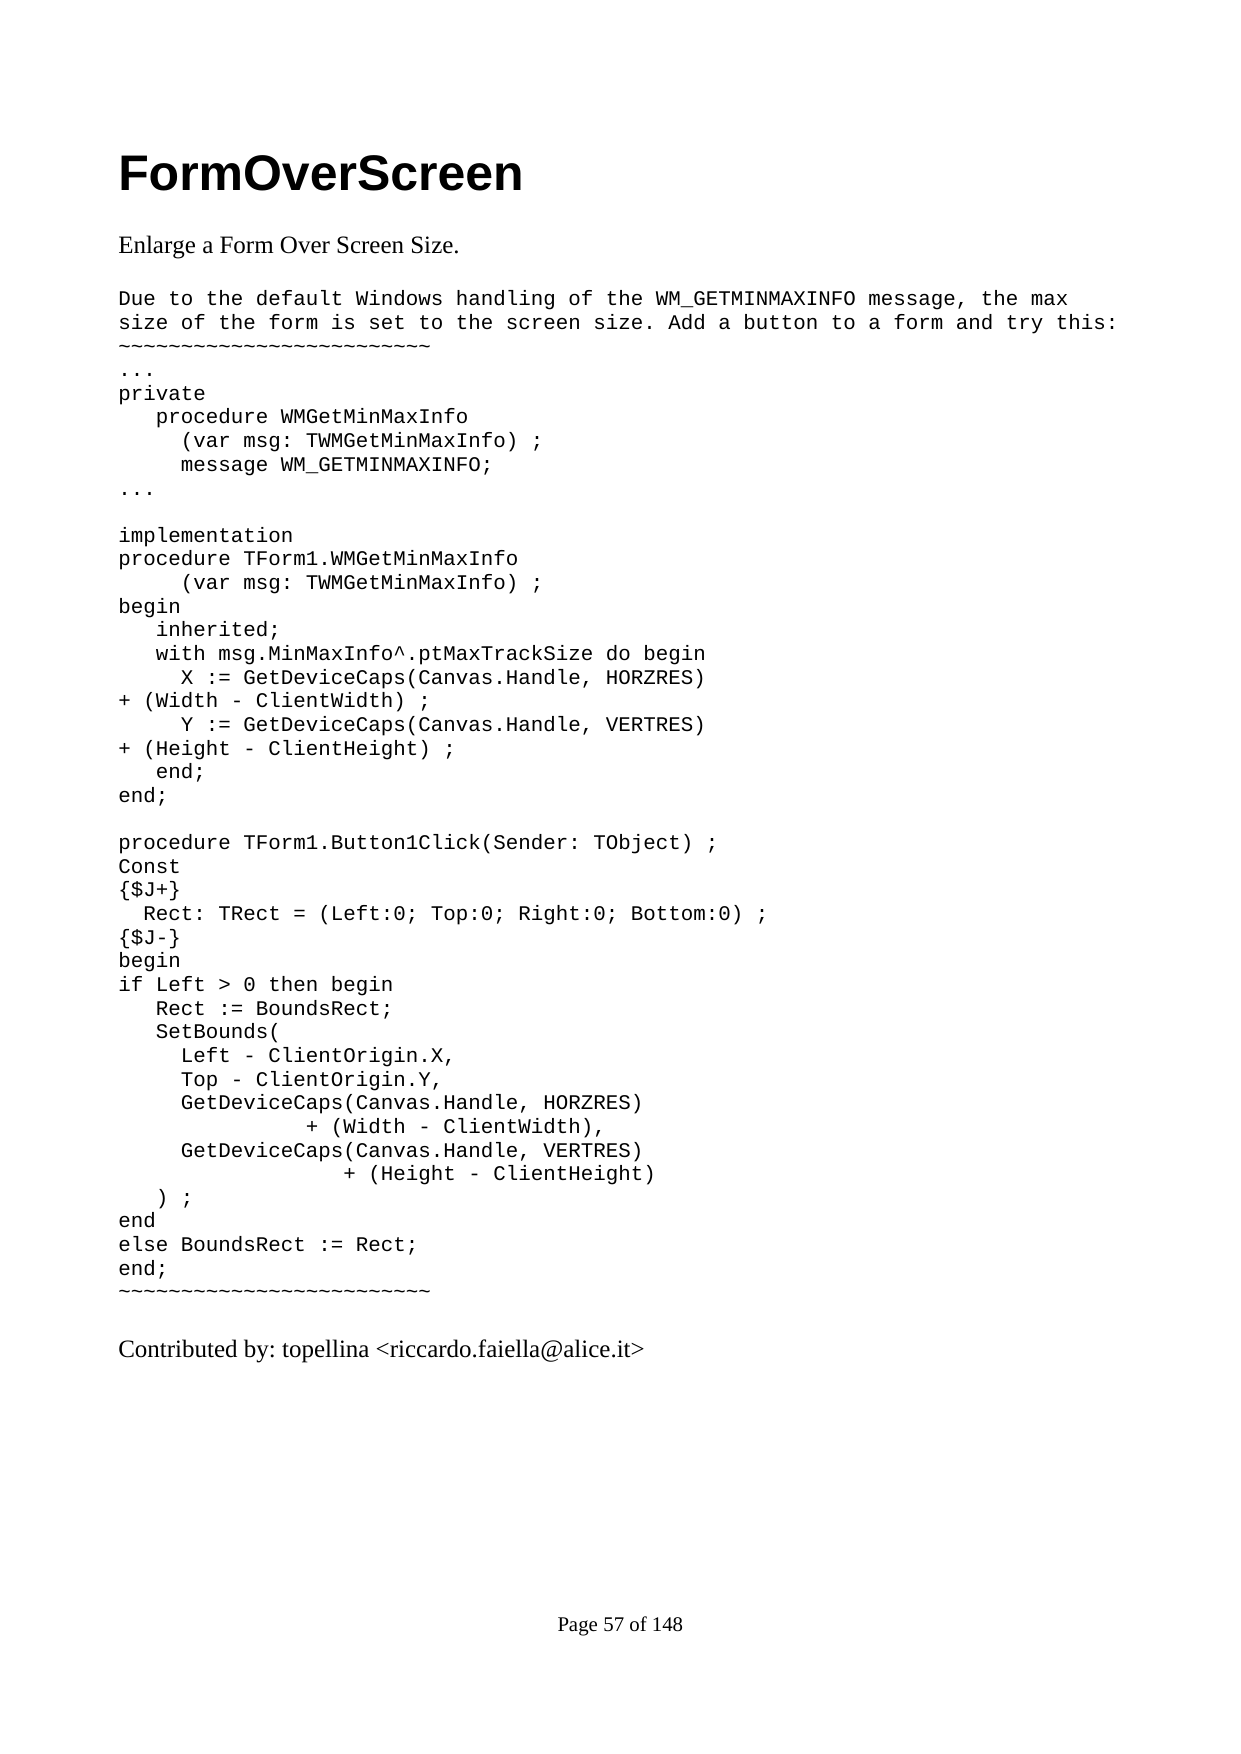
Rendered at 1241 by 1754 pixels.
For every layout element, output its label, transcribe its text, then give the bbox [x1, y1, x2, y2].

text Rect := BoundsRect; [118, 998, 1122, 1021]
text begin [118, 950, 1122, 974]
text GetDeviceCaps(Canvas.Handle, VERTRES) [118, 1139, 1122, 1163]
text inherited; [118, 619, 1122, 643]
text (var msg: TWMGetMinMaxInfo) ; [118, 430, 1122, 454]
text ... [118, 359, 1122, 383]
text private [118, 383, 1122, 407]
text Contributed by: topellina <riccardo.faiella@alice.it> [118, 1334, 1122, 1363]
text {$J-} [118, 927, 1122, 950]
text + (Width - ClientWidth), [118, 1116, 1122, 1139]
text Due to the default Windows handling of the WM_GETMINMAXINFO message, the max size of the form is set to the screen size. Add a button to a form and try this: [118, 288, 1122, 336]
text Top - ClientOrigin.Y, [118, 1069, 1122, 1092]
text {$J+} [118, 879, 1122, 903]
text end [118, 1211, 1122, 1234]
text end; [118, 761, 1122, 785]
text + (Width - ClientWidth) ; [118, 690, 1122, 714]
text ... [118, 477, 1122, 501]
text + (Height - ClientHeight) [118, 1163, 1122, 1187]
text (var msg: TWMGetMinMaxInfo) ; [118, 572, 1122, 596]
text with msg.MinMaxInfo^.ptMaxTrackSize do begin [118, 643, 1122, 667]
text X := GetDeviceCaps(Canvas.Handle, HORZRES) [118, 667, 1122, 690]
text Const [118, 856, 1122, 879]
text implementation [118, 525, 1122, 548]
text Y := GetDeviceCaps(Canvas.Handle, VERTRES) [118, 714, 1122, 738]
text Rect: TRect = (Left:0; Top:0; Right:0; Bottom:0) ; [118, 903, 1122, 927]
text ~~~~~~~~~~~~~~~~~~~~~~~~~ [118, 1281, 1122, 1305]
text Left - ClientOrigin.X, [118, 1045, 1122, 1069]
text ~~~~~~~~~~~~~~~~~~~~~~~~~ [118, 336, 1122, 359]
text + (Height - ClientHeight) ; [118, 738, 1122, 761]
text end; [118, 1258, 1122, 1281]
text procedure WMGetMinMaxInfo [118, 407, 1122, 430]
subtitle FormOverScreen [118, 143, 1122, 201]
text message WM_GETMINMAXINFO; [118, 454, 1122, 477]
text begin [118, 596, 1122, 619]
text GetDeviceCaps(Canvas.Handle, HORZRES) [118, 1092, 1122, 1116]
text else BoundsRect := Rect; [118, 1234, 1122, 1258]
text if Left > 0 then begin [118, 974, 1122, 998]
text ) ; [118, 1187, 1122, 1211]
text procedure TForm1.WMGetMinMaxInfo [118, 548, 1122, 572]
text procedure TForm1.Button1Click(Sender: TObject) ; [118, 832, 1122, 856]
text SetBounds( [118, 1021, 1122, 1045]
text Enlarge a Form Over Screen Size. [118, 230, 1122, 259]
text end; [118, 785, 1122, 808]
